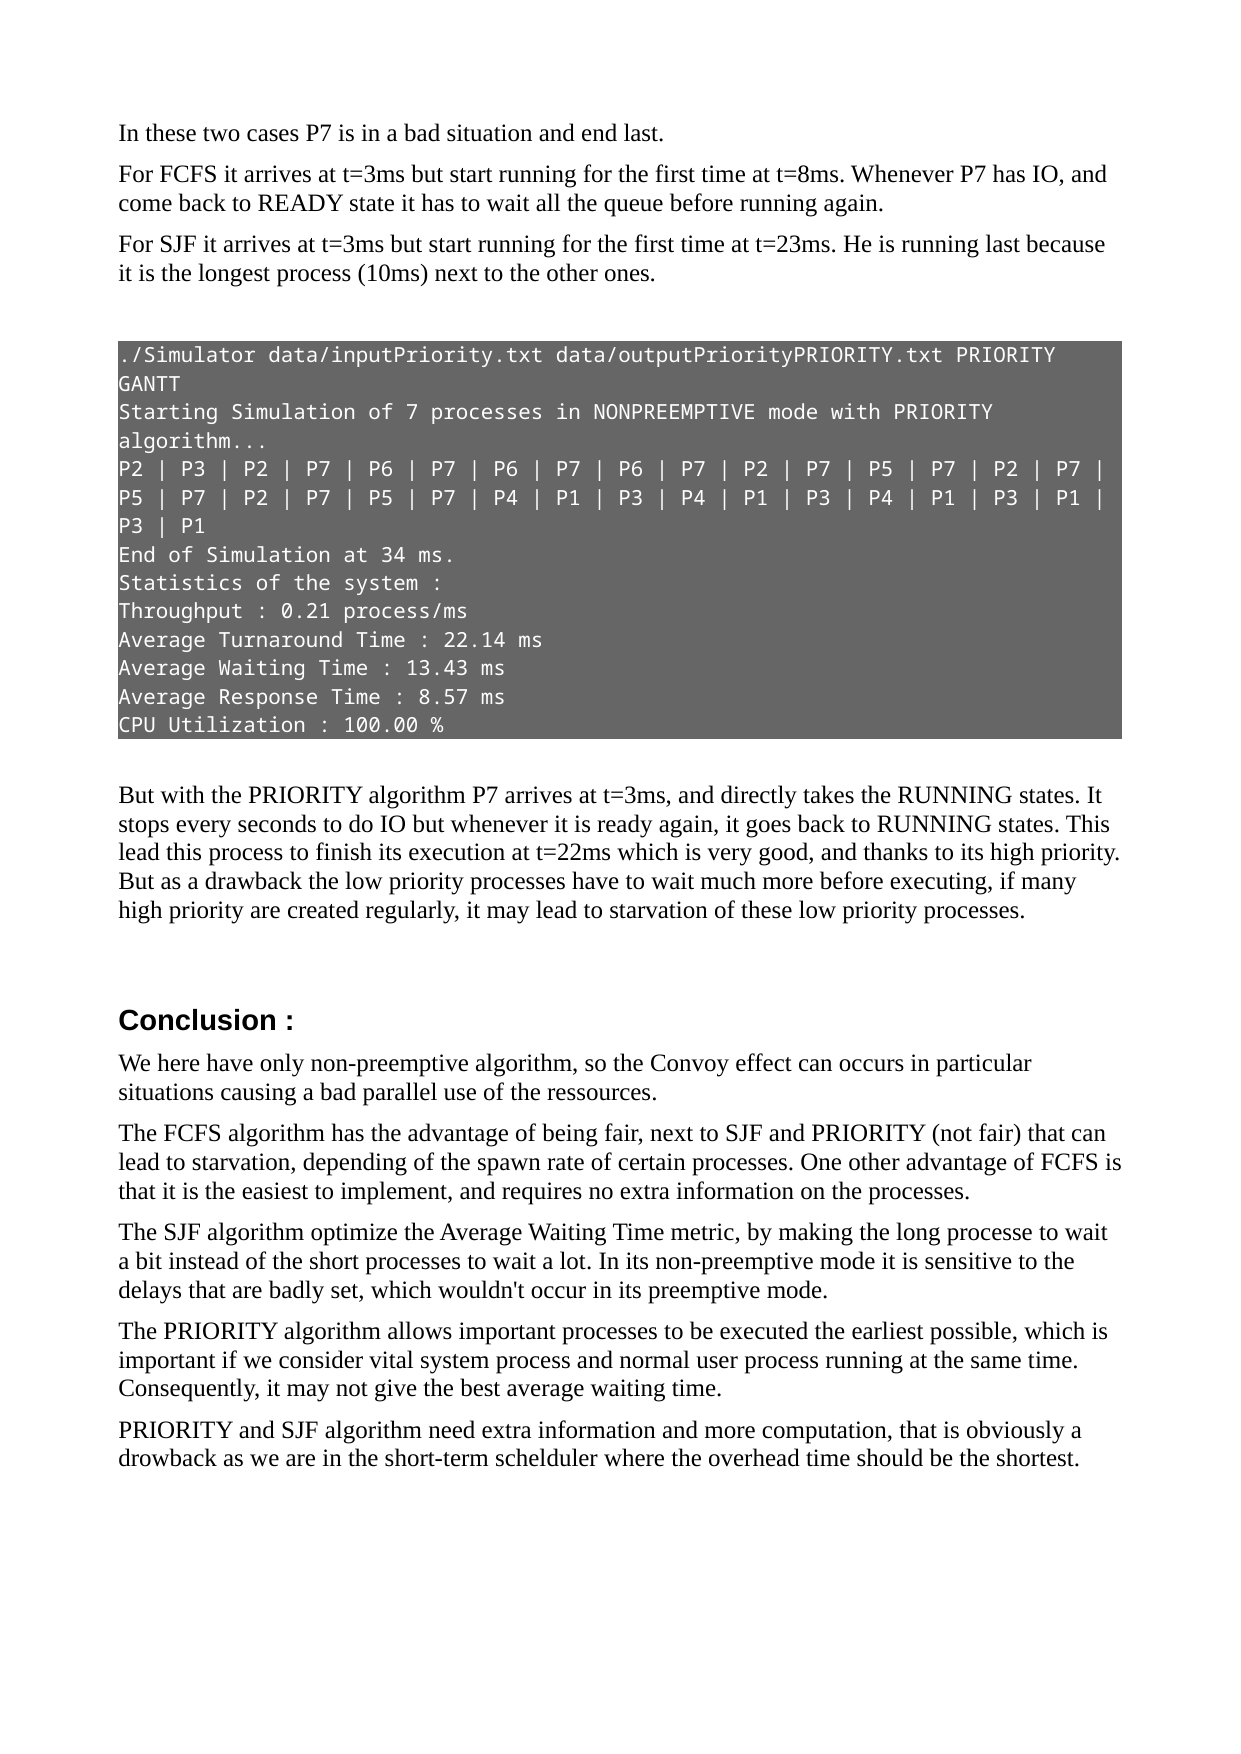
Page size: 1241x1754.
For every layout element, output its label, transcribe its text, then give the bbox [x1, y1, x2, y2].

subtitle Conclusion : [118, 1002, 1122, 1036]
text PRIORITY and SJF algorithm need extra information and more computation, that is obviously a drowback as we are in the short-term schelduler where the overhead time should be the shortest. [118, 1415, 1122, 1472]
text The FCFS algorithm has the advantage of being fair, next to SJF and PRIORITY (not fair) that can lead to starvation, depending of the spawn rate of certain processes. One other advantage of FCFS is that it is the easiest to implement, and requires no extra information on the processes. [118, 1118, 1122, 1205]
text Statistics of the system : [118, 568, 1122, 597]
text ./Simulator data/inputPriority.txt data/outputPriorityPRIORITY.txt PRIORITY GANTT [118, 341, 1122, 397]
text Average Response Time : 8.57 ms [118, 682, 1122, 710]
text The PRIORITY algorithm allows important processes to be executed the earliest possible, which is important if we consider vital system process and normal user process running at the same time. Consequently, it may not give the best average waiting time. [118, 1316, 1122, 1402]
text Average Turnaround Time : 22.14 ms [118, 625, 1122, 653]
text The SJF algorithm optimize the Average Waiting Time metric, by making the long processe to wait a bit instead of the short processes to wait a lot. In its non-preemptive mode it is sensitive to the delays that are badly set, which wouldn't occur in its preemptive mode. [118, 1217, 1122, 1303]
text For SJF it arrives at t=3ms but start running for the first time at t=23ms. He is running last because it is the longest process (10ms) next to the other ones. [118, 229, 1122, 287]
text Average Waiting Time : 13.43 ms [118, 653, 1122, 682]
text Throughput : 0.21 process/ms [118, 597, 1122, 625]
text For FCFS it arrives at t=3ms but start running for the first time at t=8ms. Whenever P7 has IO, and come back to READY state it has to wait all the queue before running again. [118, 159, 1122, 217]
text End of Simulation at 34 ms. [118, 540, 1122, 568]
text In these two cases P7 is in a bad situation and end last. [118, 118, 1122, 147]
text CPU Utilization : 100.00 % [118, 710, 1122, 739]
text But with the PRIORITY algorithm P7 arrives at t=3ms, and directly takes the RUNNING states. It stops every seconds to do IO but whenever it is ready again, it goes back to RUNNING states. This lead this process to finish its execution at t=22ms which is very good, and thanks to its high priority. But as a drawback the low priority processes have to wait much more before executing, if many high priority are created regularly, it may lead to starvation of these low priority processes. [118, 780, 1122, 924]
text Starting Simulation of 7 processes in NONPREEMPTIVE mode with PRIORITY algorithm... [118, 397, 1122, 454]
text P2 | P3 | P2 | P7 | P6 | P7 | P6 | P7 | P6 | P7 | P2 | P7 | P5 | P7 | P2 | P7 | P5 | P7 | P2 | P7 | P5 | P7 | P4 | P1 | P3 | P4 | P1 | P3 | P4 | P1 | P3 | P1 | P3 | P1 [118, 454, 1122, 540]
text We here have only non-preemptive algorithm, so the Convoy effect can occurs in particular situations causing a bad parallel use of the ressources. [118, 1048, 1122, 1106]
